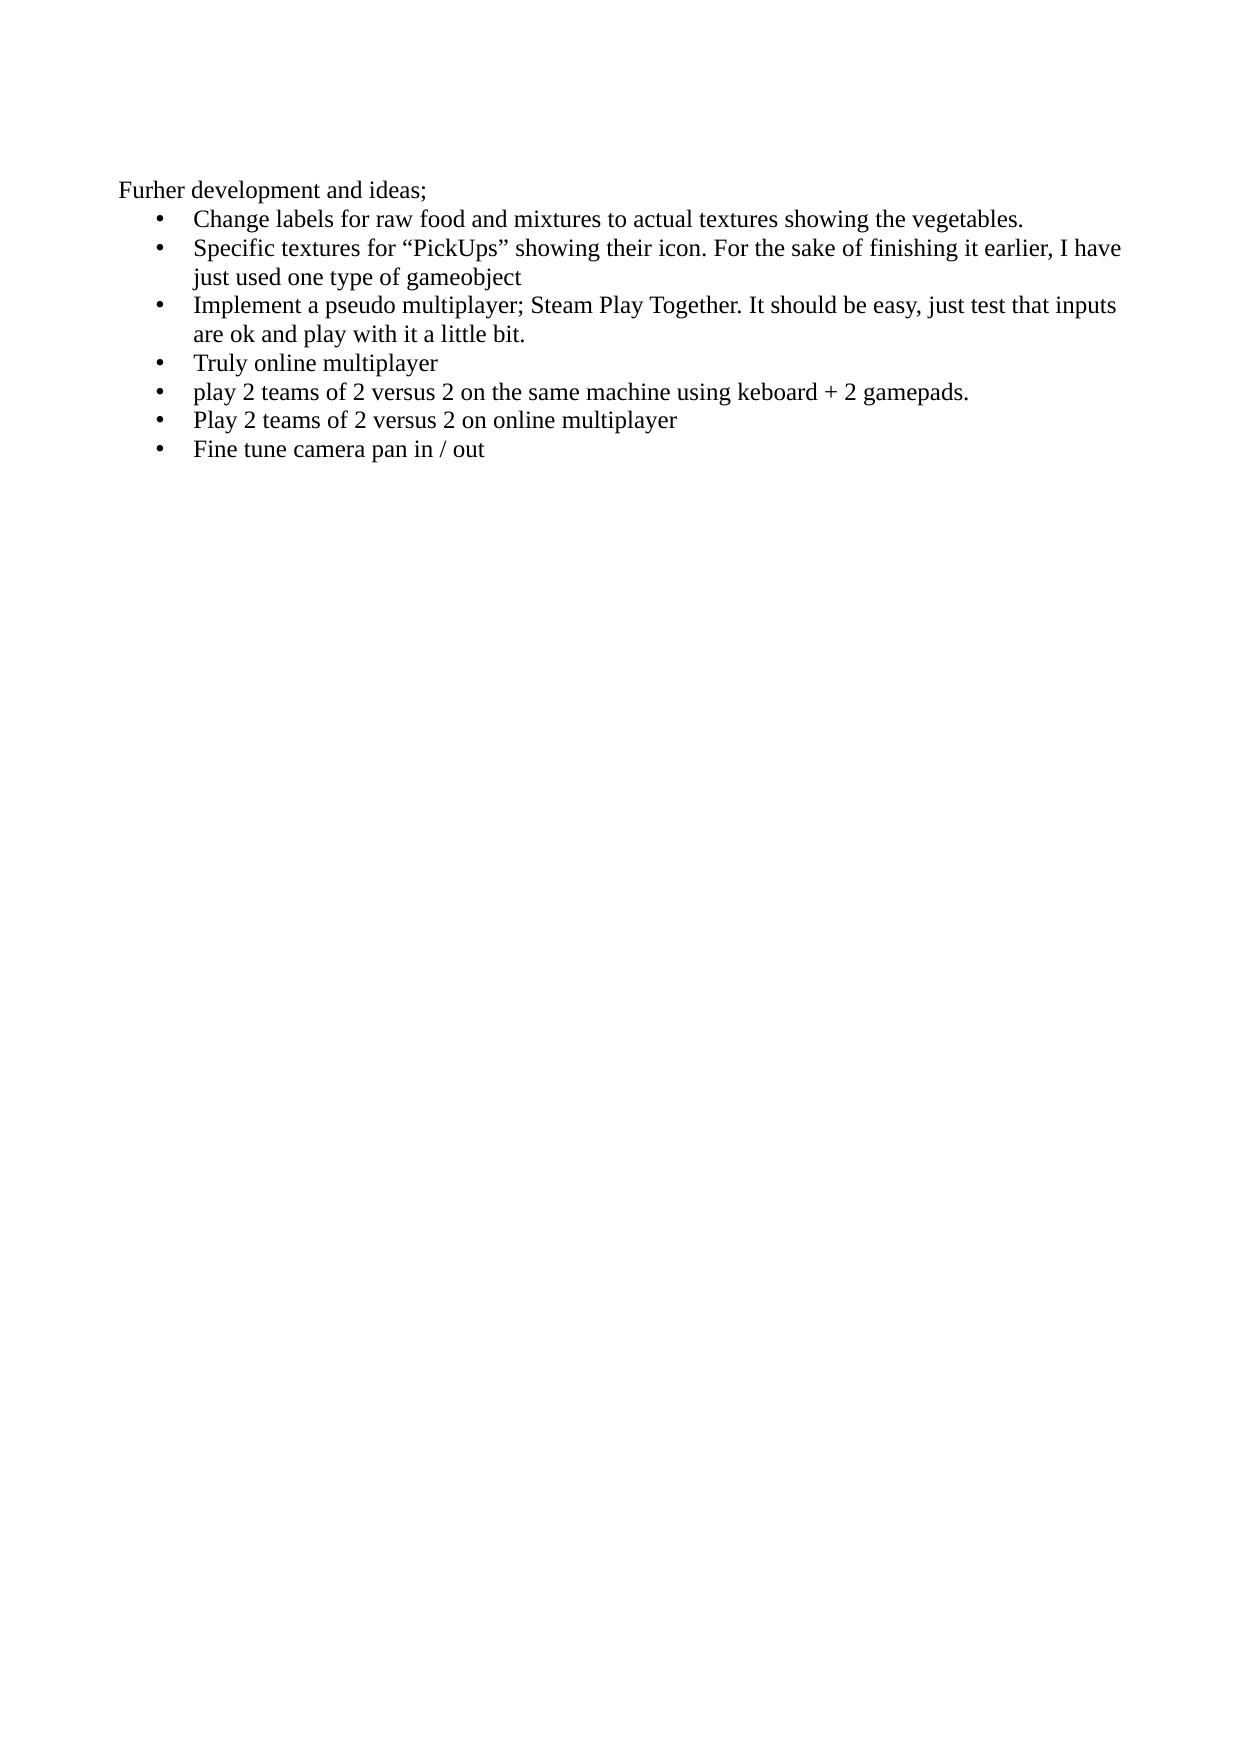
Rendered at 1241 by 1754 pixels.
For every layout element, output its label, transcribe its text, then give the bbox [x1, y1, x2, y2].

list Play 2 teams of 2 versus 2 on online multiplayer [156, 406, 1122, 434]
list Fine tune camera pan in / out [156, 434, 1122, 463]
list Implement a pseudo multiplayer; Steam Play Together. It should be easy, just test that inputs are ok and play with it a little bit. [156, 291, 1122, 348]
list Specific textures for “PickUps” showing their icon. For the sake of finishing it earlier, I have just used one type of gameobject [156, 233, 1122, 291]
text Furher development and ideas; [118, 176, 1122, 204]
list Change labels for raw food and mixtures to actual textures showing the vegetables. [156, 204, 1122, 233]
list Truly online multiplayer [156, 348, 1122, 377]
list play 2 teams of 2 versus 2 on the same machine using keboard + 2 gamepads. [156, 377, 1122, 406]
